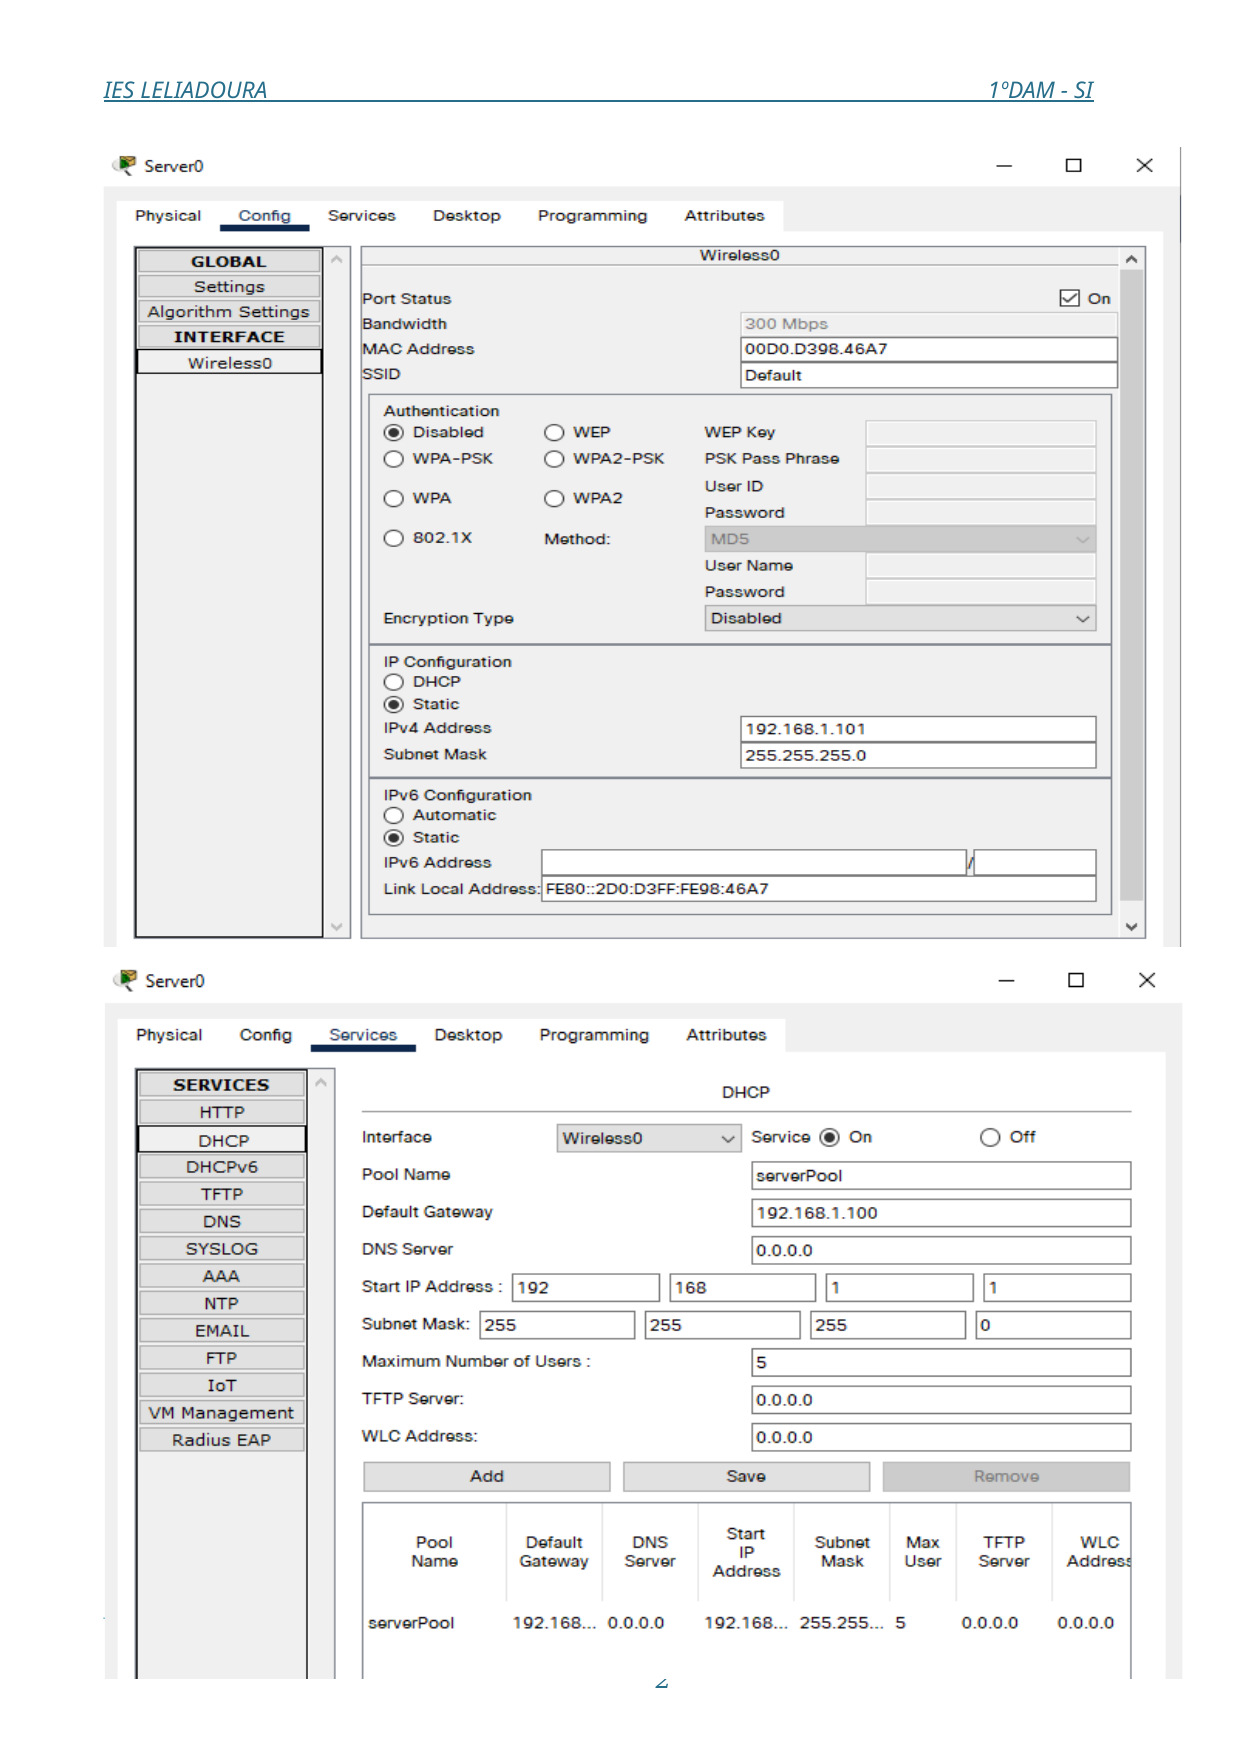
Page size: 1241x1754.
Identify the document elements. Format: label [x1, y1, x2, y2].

picture [103, 147, 1182, 947]
picture [104, 963, 1183, 1679]
